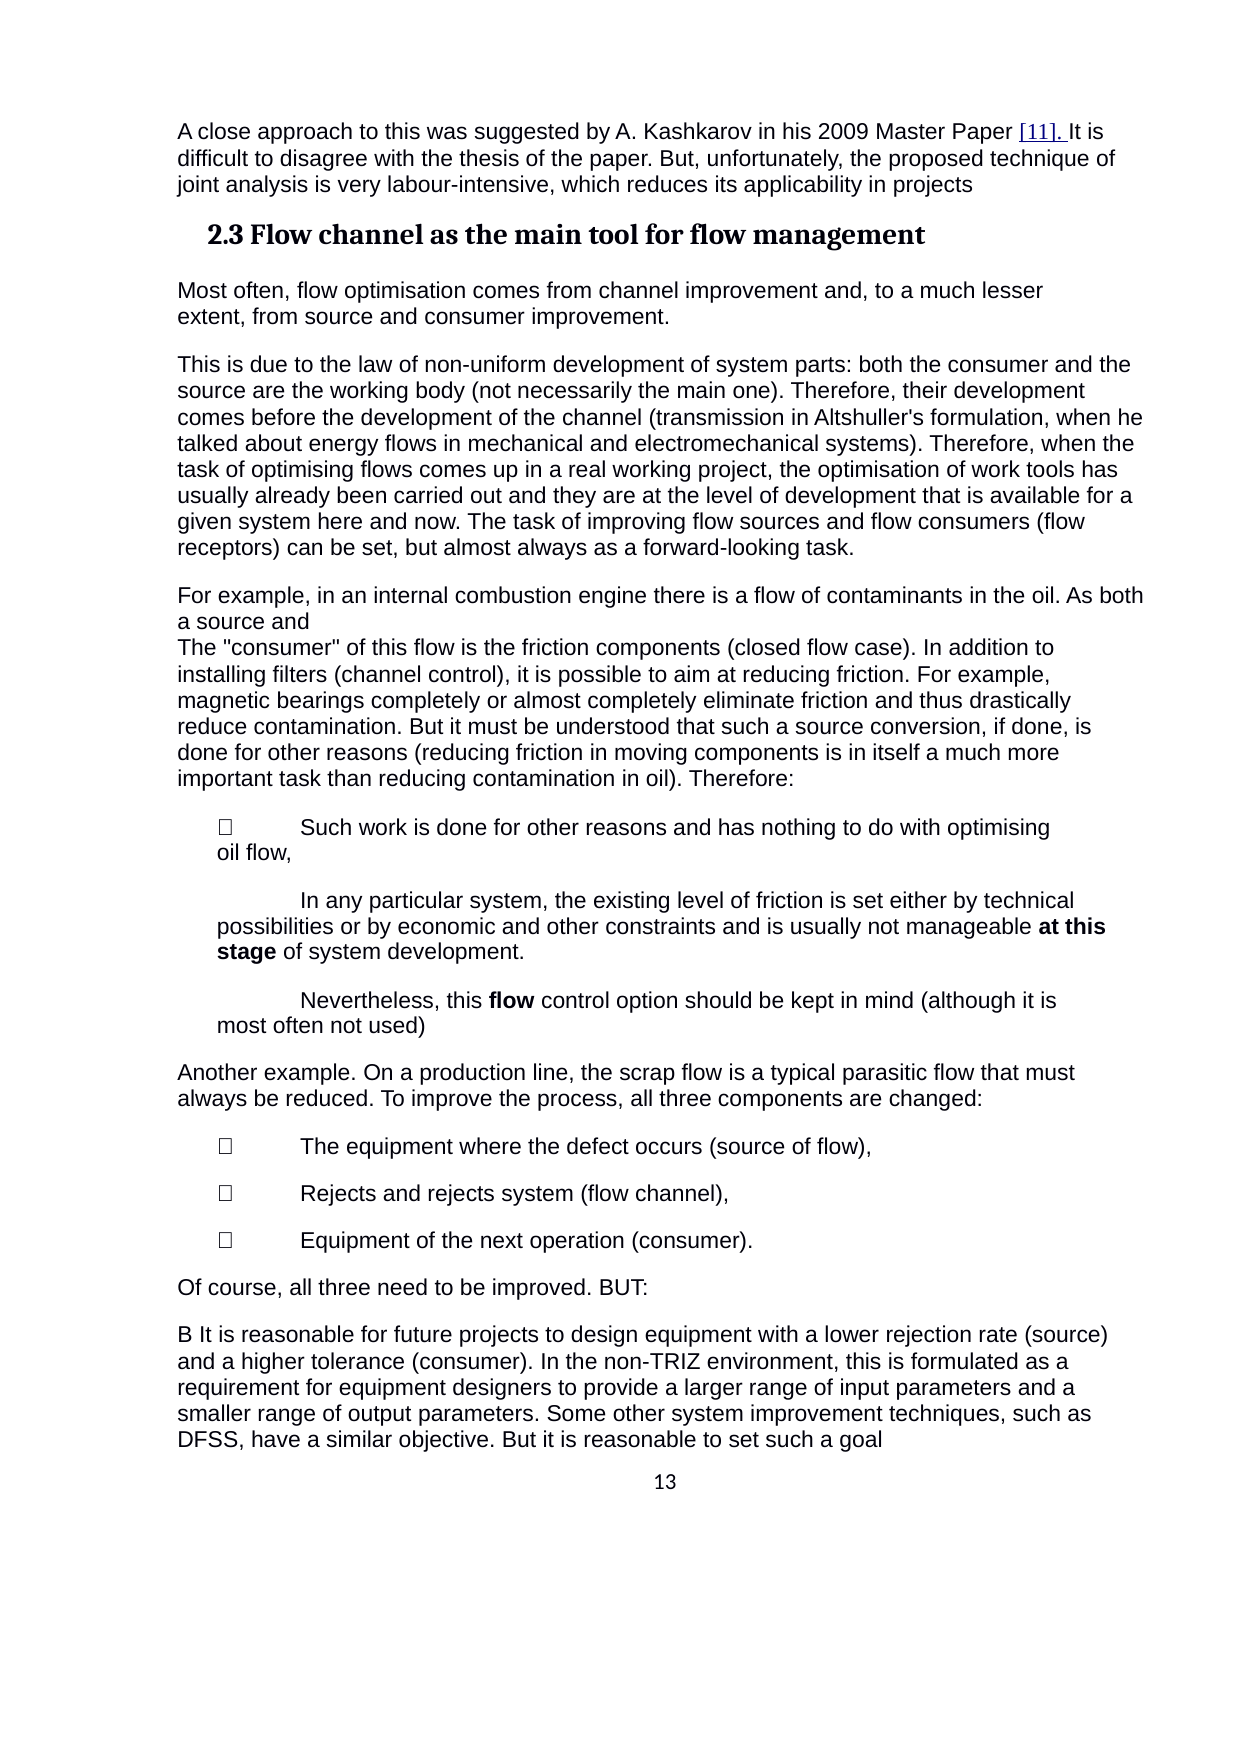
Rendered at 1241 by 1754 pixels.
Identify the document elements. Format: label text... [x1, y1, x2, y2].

text 13 [150, 1467, 1179, 1495]
text 2.3 Flow channel as the main tool for flow management [207, 218, 1062, 251]
list In any particular system, the existing level of friction is set either by technical possibilities or by economic and other constraints and is usually not manageable at this stage of system development. [217, 889, 1148, 965]
text For example, in an internal combustion engine there is a flow of contaminants in the oil. As both a source and [177, 582, 1148, 634]
list It is reasonable for future projects to design equipment with a lower rejection rate (source) and a higher tolerance (consumer). In the non-TRIZ environment, this is formulated as a requirement for equipment designers to provide a larger range of input parameters and a smaller range of output parameters. Some other system improvement techniques, such as DFSS, have a similar objective. But it is reasonable to set such a goal [177, 1322, 1133, 1453]
list The equipment where the defect occurs (source of flow), [217, 1133, 1148, 1159]
text Most often, flow optimisation comes from channel improvement and, to a much lesser extent, from source and consumer improvement. [177, 278, 1100, 329]
text The "consumer" of this flow is the friction components (closed flow case). In addition to installing filters (channel control), it is possible to aim at reducing friction. For example, magnetic bearings completely or almost completely eliminate friction and thus drastically reduce contamination. But it must be understood that such a source conversion, if done, is done for other reasons (reducing friction in moving components is in itself a much more important task than reducing contamination in oil). Therefore: [177, 635, 1137, 792]
text A close approach to this was suggested by A. Kashkarov in his 2009 Master Paper [11]. It is difficult to disagree with the thesis of the paper. But, unfortunately, the proposed technique of joint analysis is very labour-intensive, which reduces its applicability in projects [177, 118, 1144, 197]
text Another example. On a production line, the scrap flow is a typical parasitic flow that must always be reduced. To improve the process, all three components are changed: [177, 1060, 1137, 1112]
list Nevertheless, this flow control option should be kept in mind (although it is most often not used) [217, 988, 1096, 1038]
list Equipment of the next operation (consumer). [217, 1227, 1148, 1253]
list Rejects and rejects system (flow channel), [217, 1180, 1148, 1206]
list Such work is done for other reasons and has nothing to do with optimising oil flow, [217, 816, 1054, 866]
text This is due to the law of non-uniform development of system parts: both the consumer and the source are the working body (not necessarily the main one). Therefore, their development comes before the development of the channel (transmission in Altshuller's formulation, when he talked about energy flows in mechanical and electromechanical systems). Therefore, when the task of optimising flows comes up in a real working project, the optimisation of work tools has usually already been carried out and they are at the level of development that is available for a given system here and now. The task of improving flow sources and flow consumers (flow receptors) can be set, but almost always as a forward-looking task. [177, 351, 1146, 561]
text Of course, all three need to be improved. BUT: [177, 1274, 1148, 1300]
